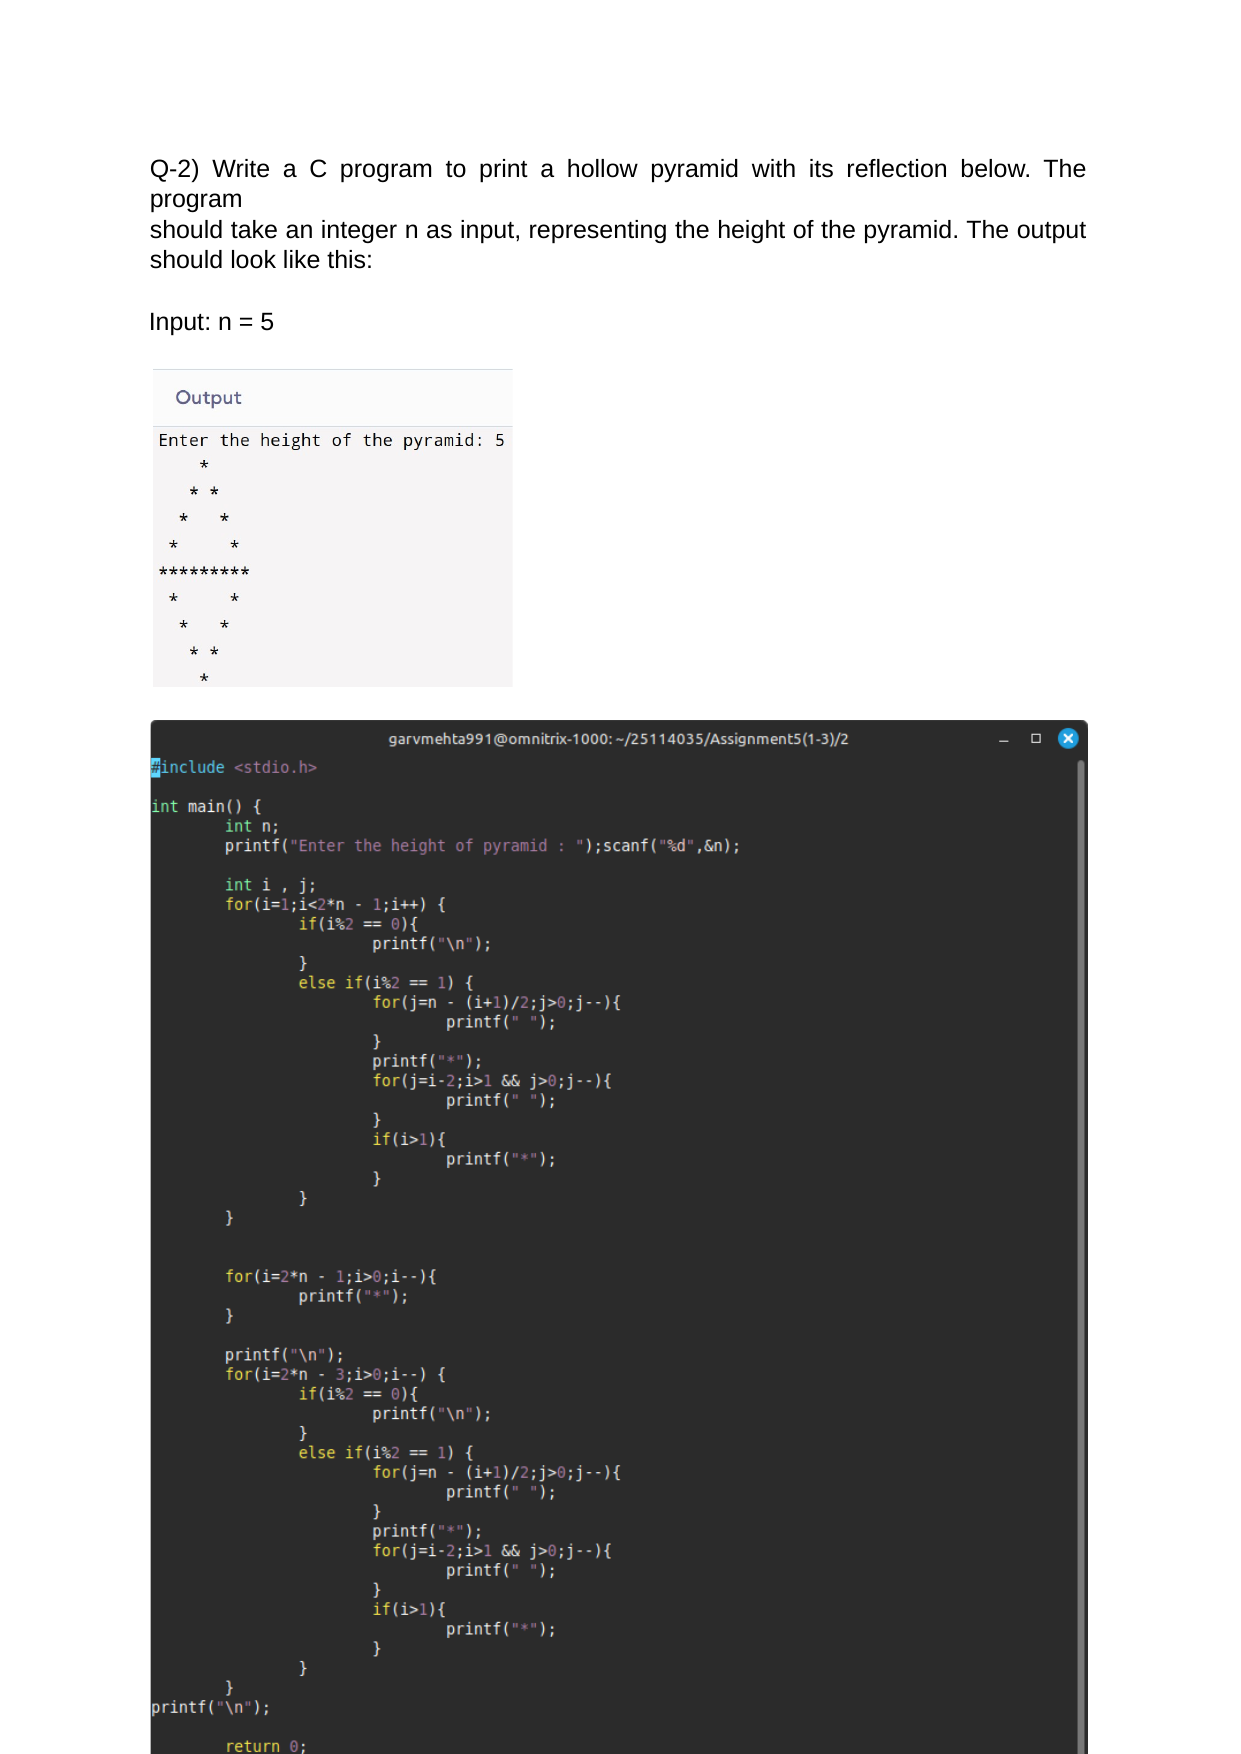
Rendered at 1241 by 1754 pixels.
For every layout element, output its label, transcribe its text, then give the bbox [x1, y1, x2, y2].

text Q-2) Write a C program to print a hollow pyramid with its reflection below. The program [149, 154, 1088, 213]
picture [153, 368, 513, 687]
picture [150, 720, 1088, 1754]
text Input: n = 5 [148, 307, 1088, 335]
text should take an integer n as input, representing the height of the pyramid. The output should look like this: [149, 215, 1088, 274]
